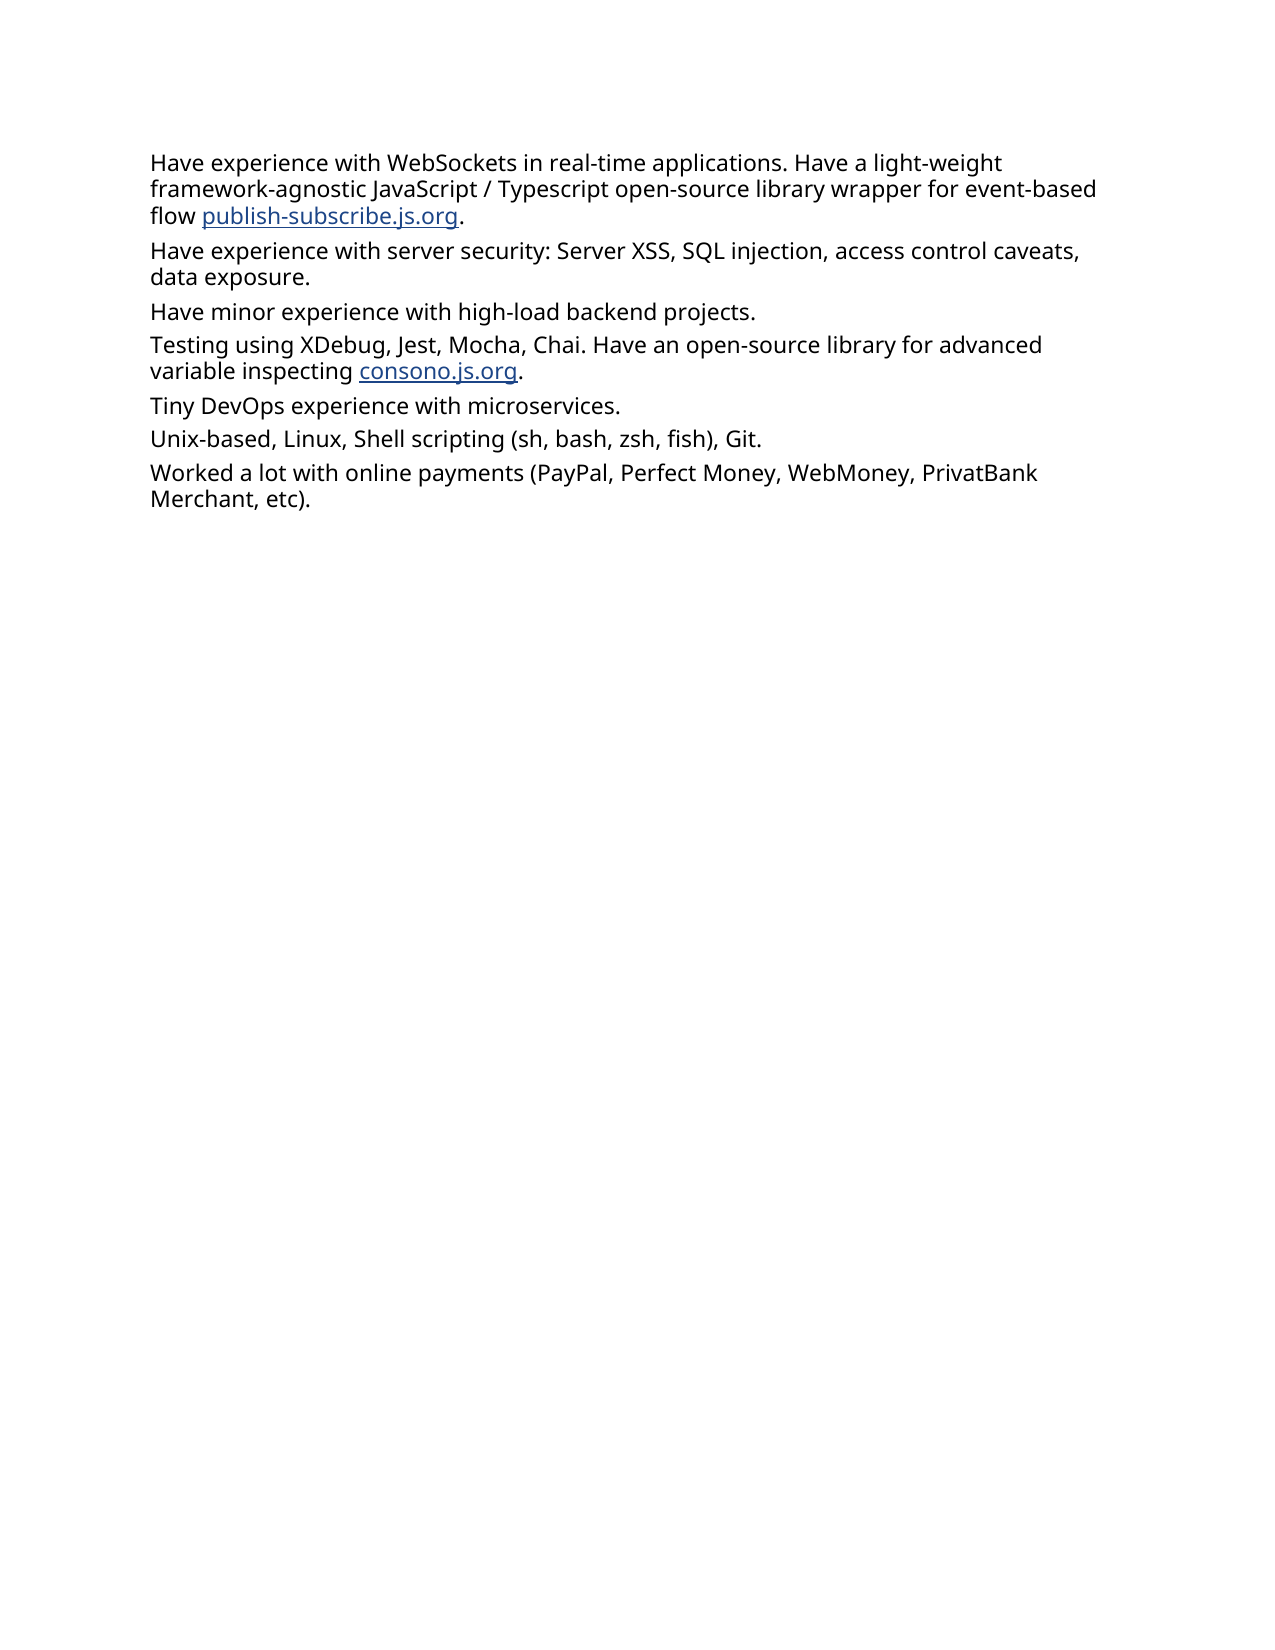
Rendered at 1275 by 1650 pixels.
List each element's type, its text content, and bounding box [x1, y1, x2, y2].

text Have minor experience with high-load backend projects. [150, 298, 1125, 326]
text Have experience with WebSockets in real-time applications. Have a light-weight framework-agnostic JavaScript / Typescript open-source library wrapper for event-based flow publish-subscribe.js.org. [150, 150, 1125, 232]
text Have experience with server security: Server XSS, SQL injection, access control caveats, data exposure. [150, 238, 1125, 292]
text Tiny DevOps experience with microservices. [150, 392, 1125, 420]
text Worked a lot with online payments (PayPal, Perfect Money, WebMoney, PrivatBank Merchant, etc). [150, 459, 1125, 514]
text Testing using XDebug, Jest, Mocha, Chai. Have an open-source library for advanced variable inspecting consono.js.org. [150, 332, 1125, 386]
text Unix-based, Linux, Shell scripting (sh, bash, zsh, fish), Git. [150, 426, 1125, 453]
